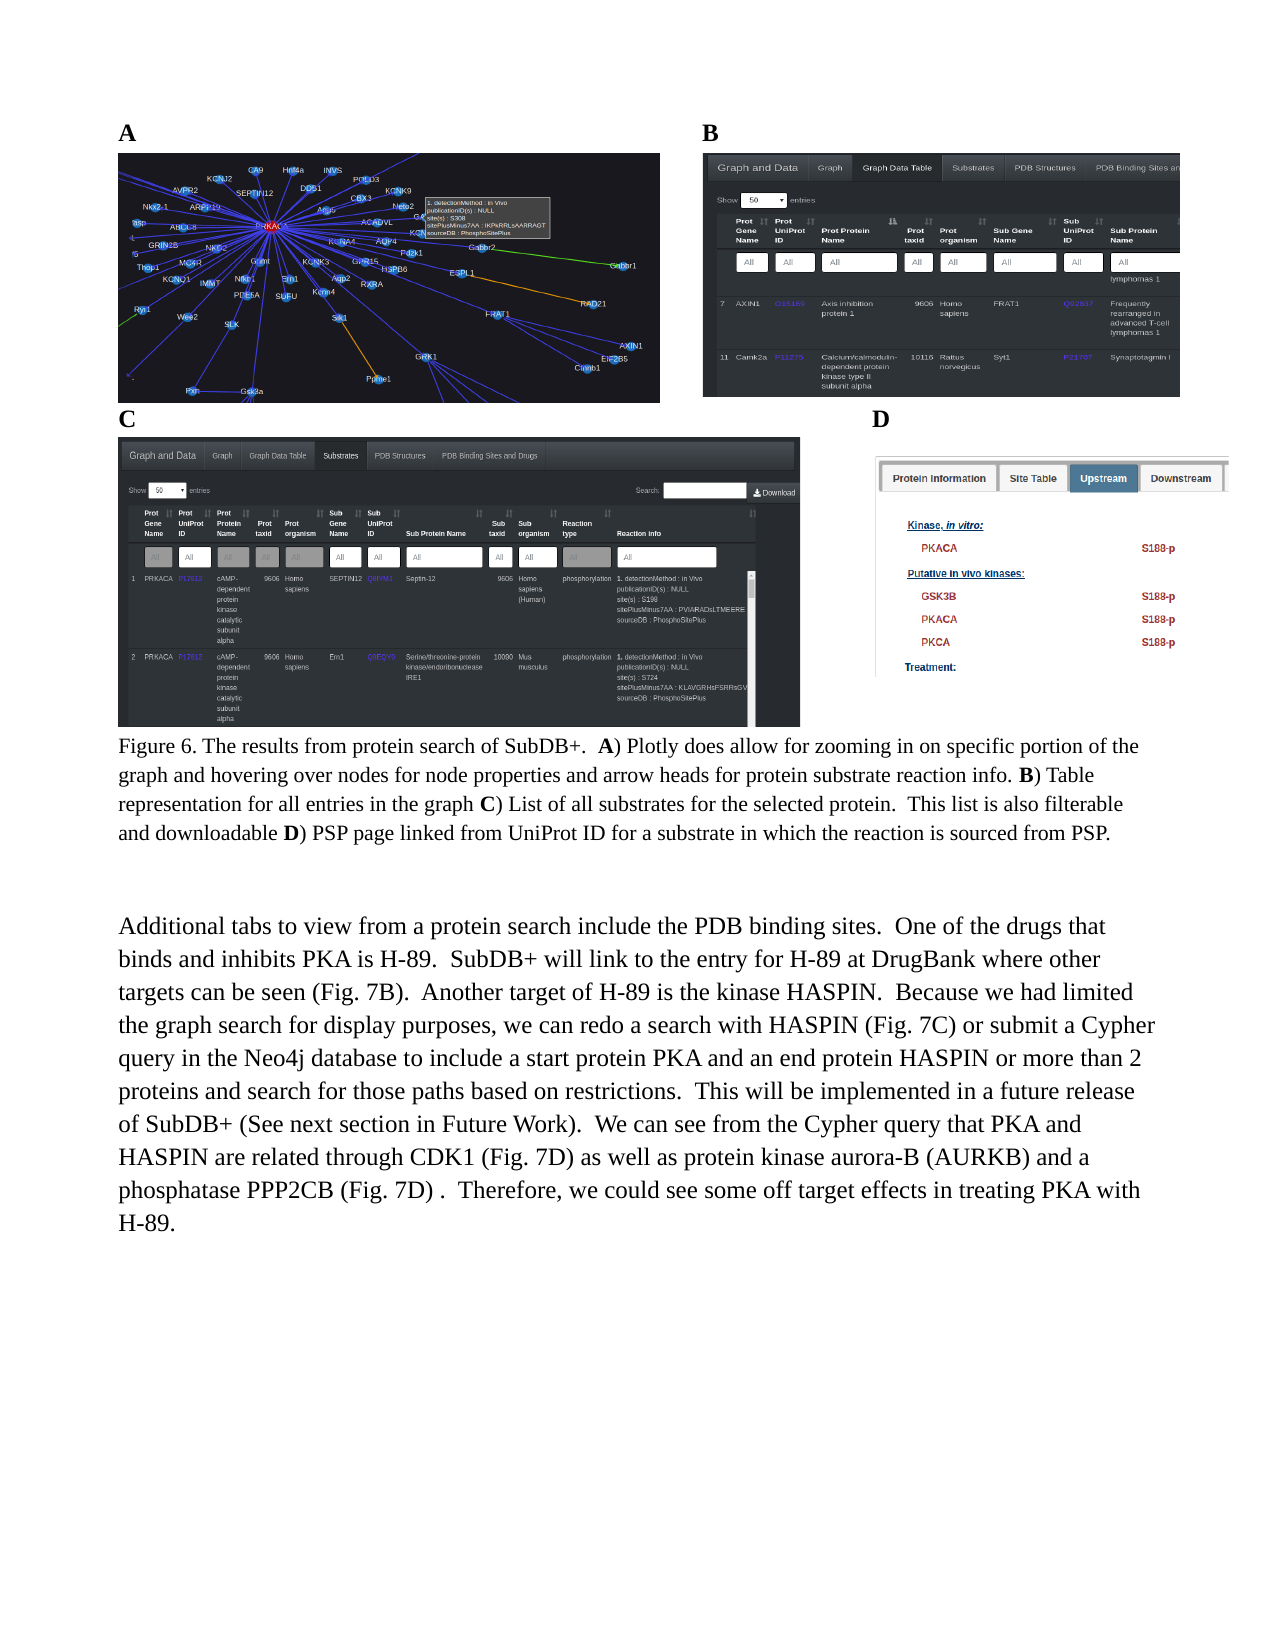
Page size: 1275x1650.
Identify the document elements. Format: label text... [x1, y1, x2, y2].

text Additional tabs to view from a protein search include the PDB binding sites. One of the drugs that binds and inhibits PKA is H-89. SubDB+ will link to the entry for H-89 at DrugBank where other targets can be seen (Fig. 7B). Another target of H-89 is the kinase HASPIN. Because we had limited the graph search for display purposes, we can redo a search with HASPIN (Fig. 7C) or submit a Cypher query in the Neo4j database to include a start protein PKA and an end protein HASPIN or more than 2 proteins and search for those paths based on restrictions. This will be implemented in a future release of SubDB+ (See next section in Future Work). We can see from the Cypher query that PKA and HASPIN are related through CDK1 (Fig. 7D) as well as protein kinase aurora-B (AURKB) and a phosphatase PPP2CB (Fig. 7D) . Therefore, we could see some off target effects in treating PKA with H-89. [118, 911, 1157, 1237]
picture [852, 453, 1229, 677]
picture [118, 153, 660, 403]
text A B [118, 118, 1157, 147]
text Figure 6. The results from protein search of SubDB+. A) Plotly does allow for zooming in on specific portion of the graph and hovering over nodes for node properties and arrow heads for protein substrate reaction info. B) Table representation for all entries in the graph C) List of all substrates for the selected protein. This list is also filterable and downloadable D) PSP page linked from UniProt ID for a substrate in which the reaction is sourced from PSP. [118, 733, 1157, 845]
picture [118, 437, 801, 727]
picture [702, 153, 1180, 397]
text C D [118, 404, 1157, 432]
